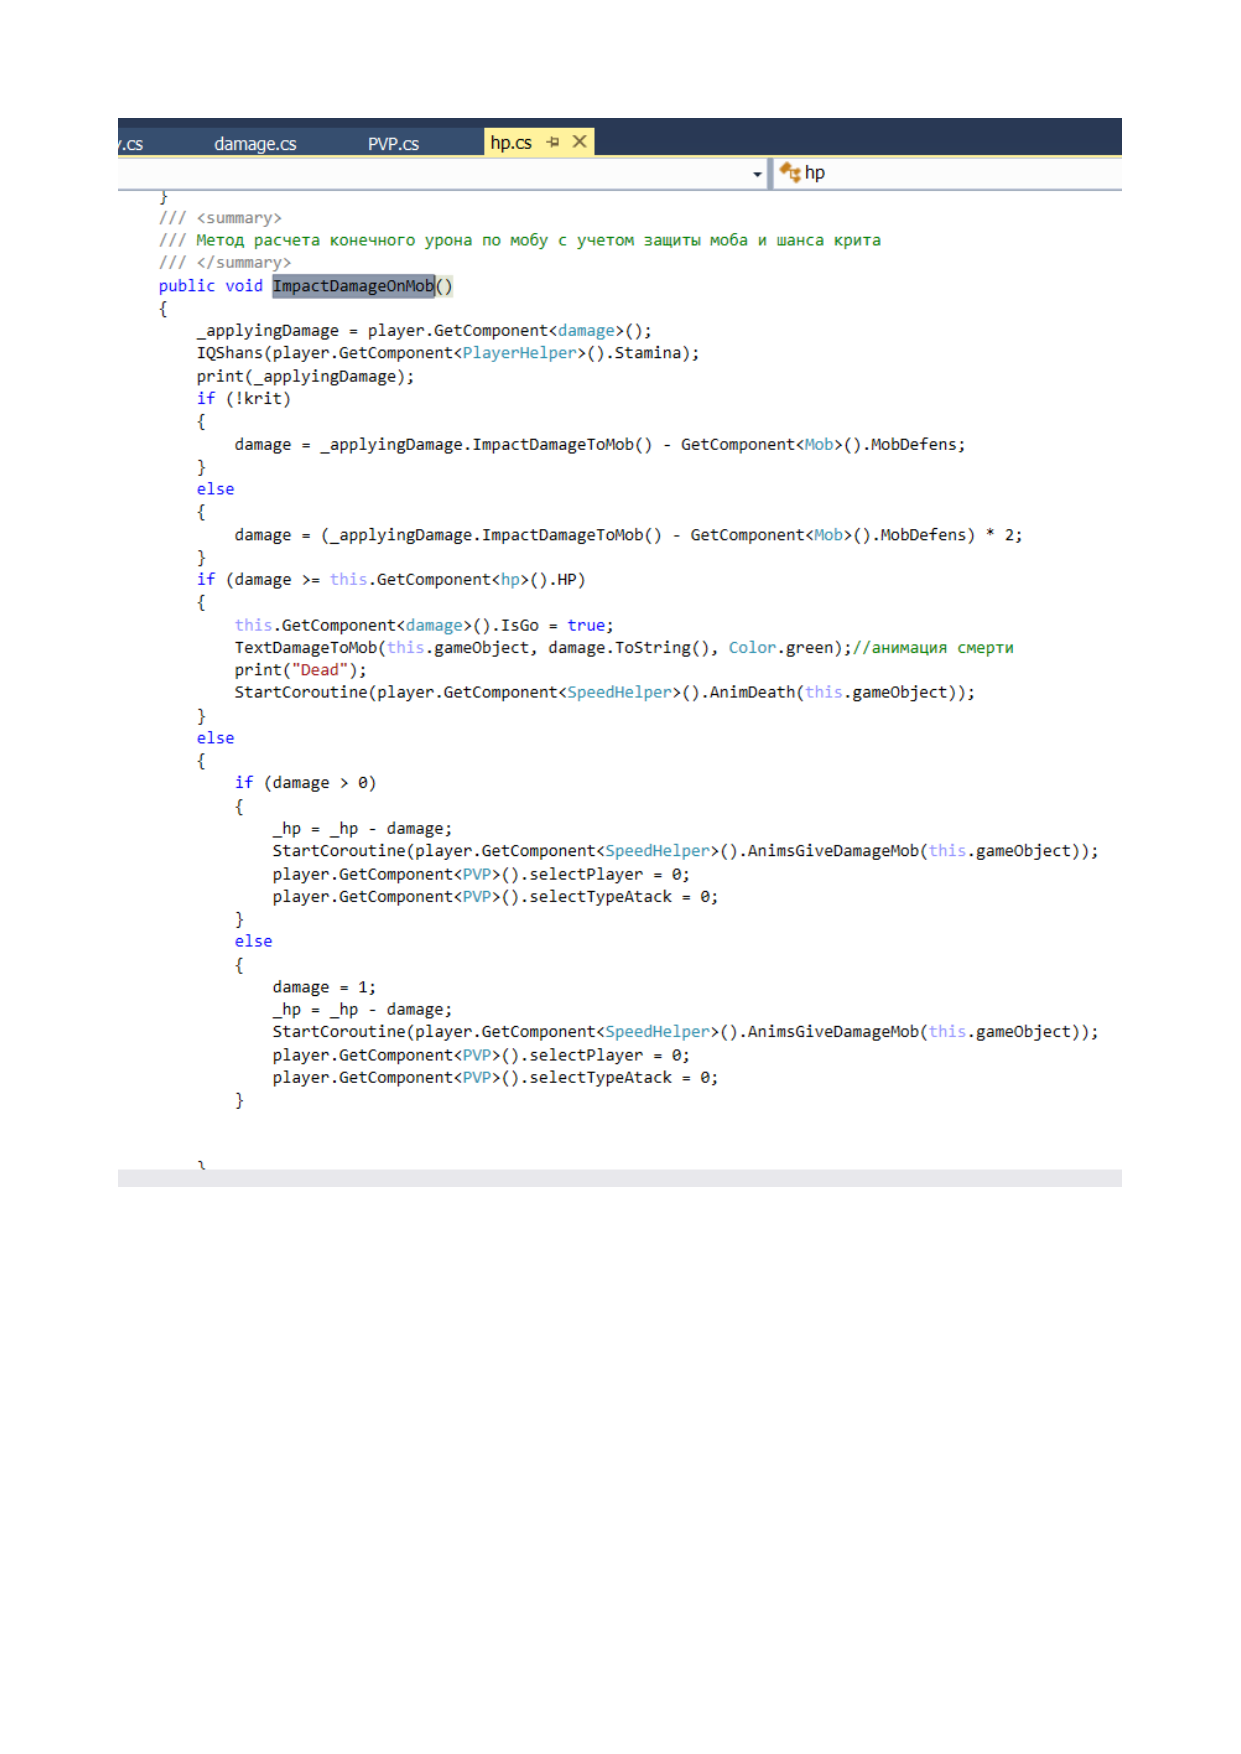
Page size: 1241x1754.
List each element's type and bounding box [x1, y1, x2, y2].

picture [118, 118, 1122, 1187]
